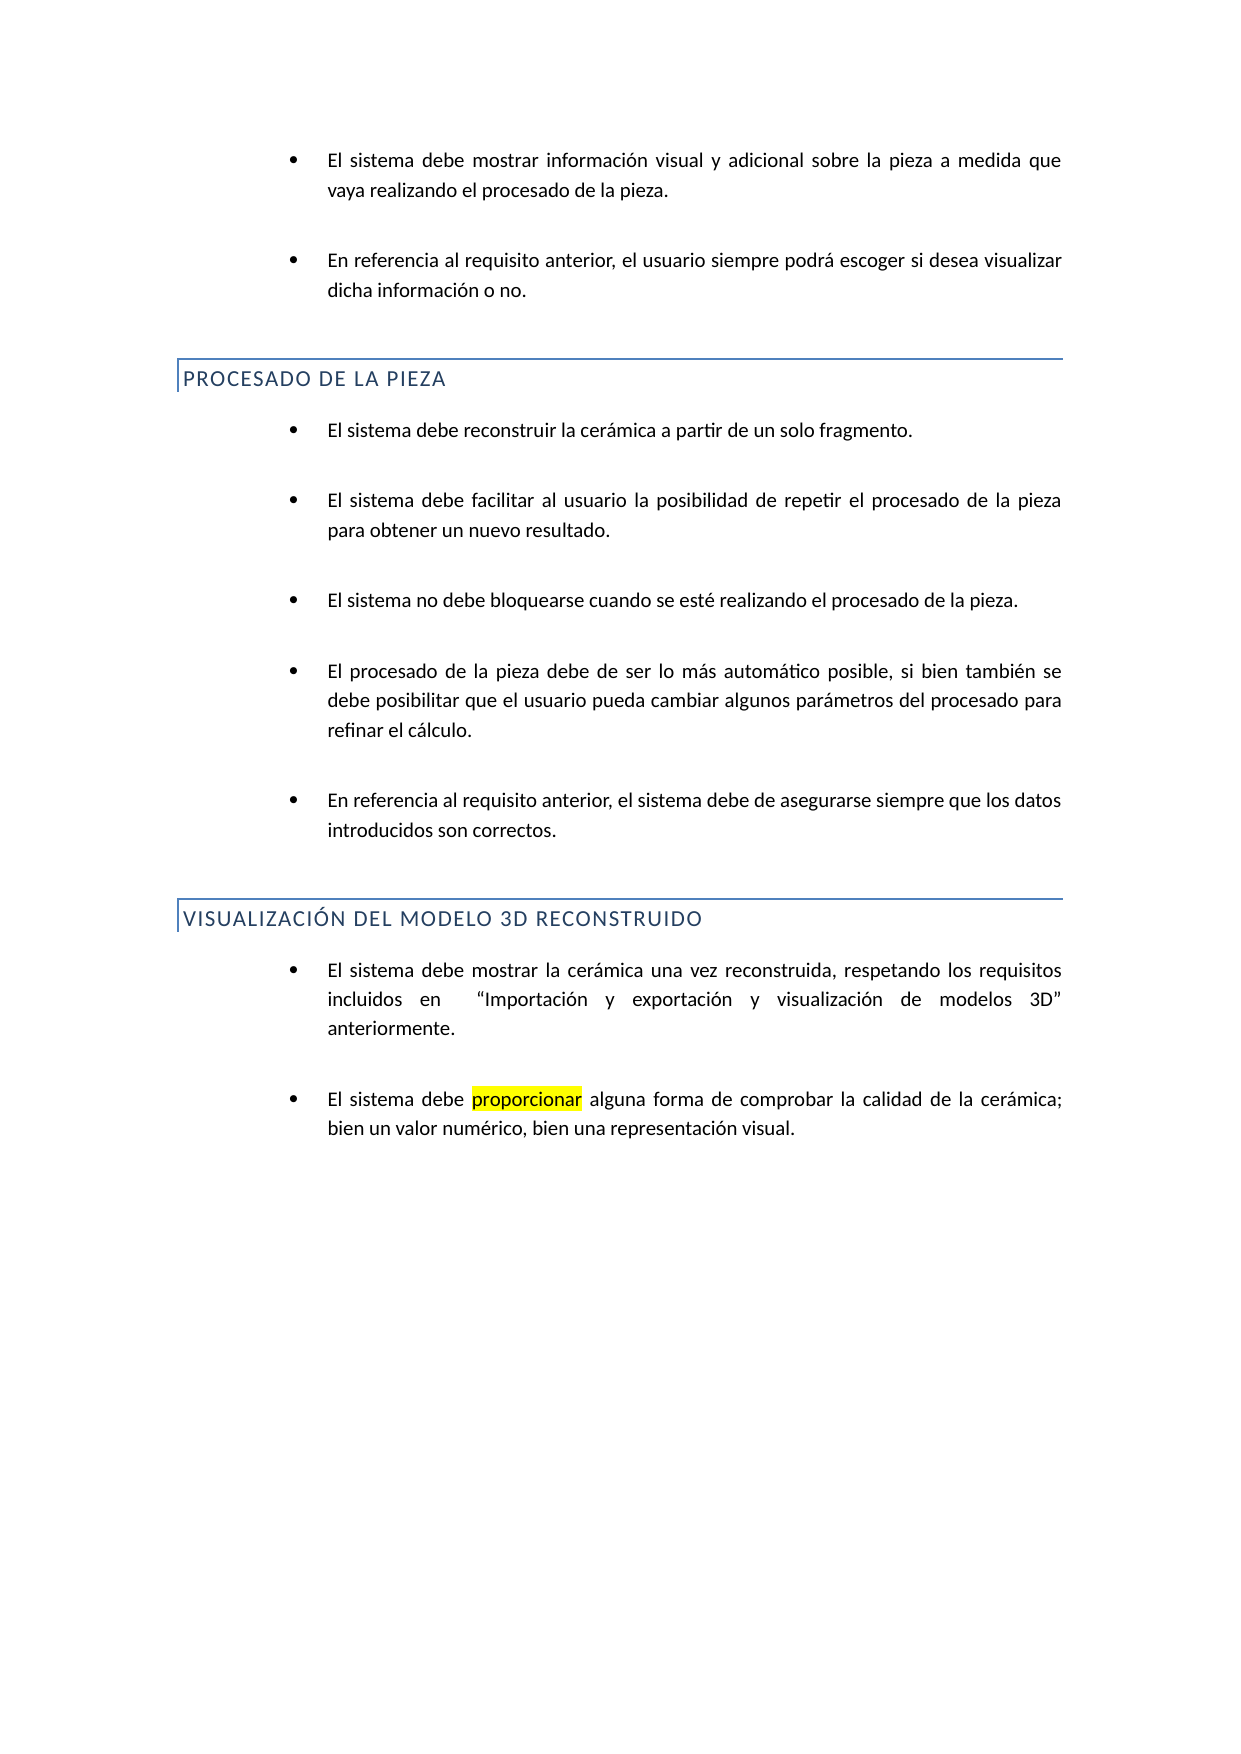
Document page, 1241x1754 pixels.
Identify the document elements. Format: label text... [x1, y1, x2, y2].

list El sistema debe mostrar información visual y adicional sobre la pieza a medida que vaya realizando el procesado de la pieza. [290, 148, 1063, 202]
subtitle Procesado de la pieza [179, 360, 1063, 392]
list El sistema debe facilitar al usuario la posibilidad de repetir el procesado de la pieza para obtener un nuevo resultado. [290, 488, 1063, 542]
list El sistema debe proporcionar alguna forma de comprobar la calidad de la cerámica; bien un valor numérico, bien una representación visual. [290, 1086, 1063, 1141]
list En referencia al requisito anterior, el usuario siempre podrá escoger si desea visualizar dicha información o no. [290, 248, 1063, 302]
list En referencia al requisito anterior, el sistema debe de asegurarse siempre que los datos introducidos son correctos. [290, 788, 1063, 842]
list El sistema debe reconstruir la cerámica a partir de un solo fragmento. [290, 417, 1063, 442]
list El sistema debe mostrar la cerámica una vez reconstruida, respetando los requisitos incluidos en “Importación y exportación y visualización de modelos 3D” anteriormente. [290, 957, 1063, 1041]
subtitle Visualización del modelo 3d reconstruido [179, 900, 1063, 932]
list El procesado de la pieza debe de ser lo más automático posible, si bien también se debe posibilitar que el usuario pueda cambiar algunos parámetros del procesado para refinar el cálculo. [290, 658, 1063, 742]
list El sistema no debe bloquearse cuando se esté realizando el procesado de la pieza. [290, 588, 1063, 613]
